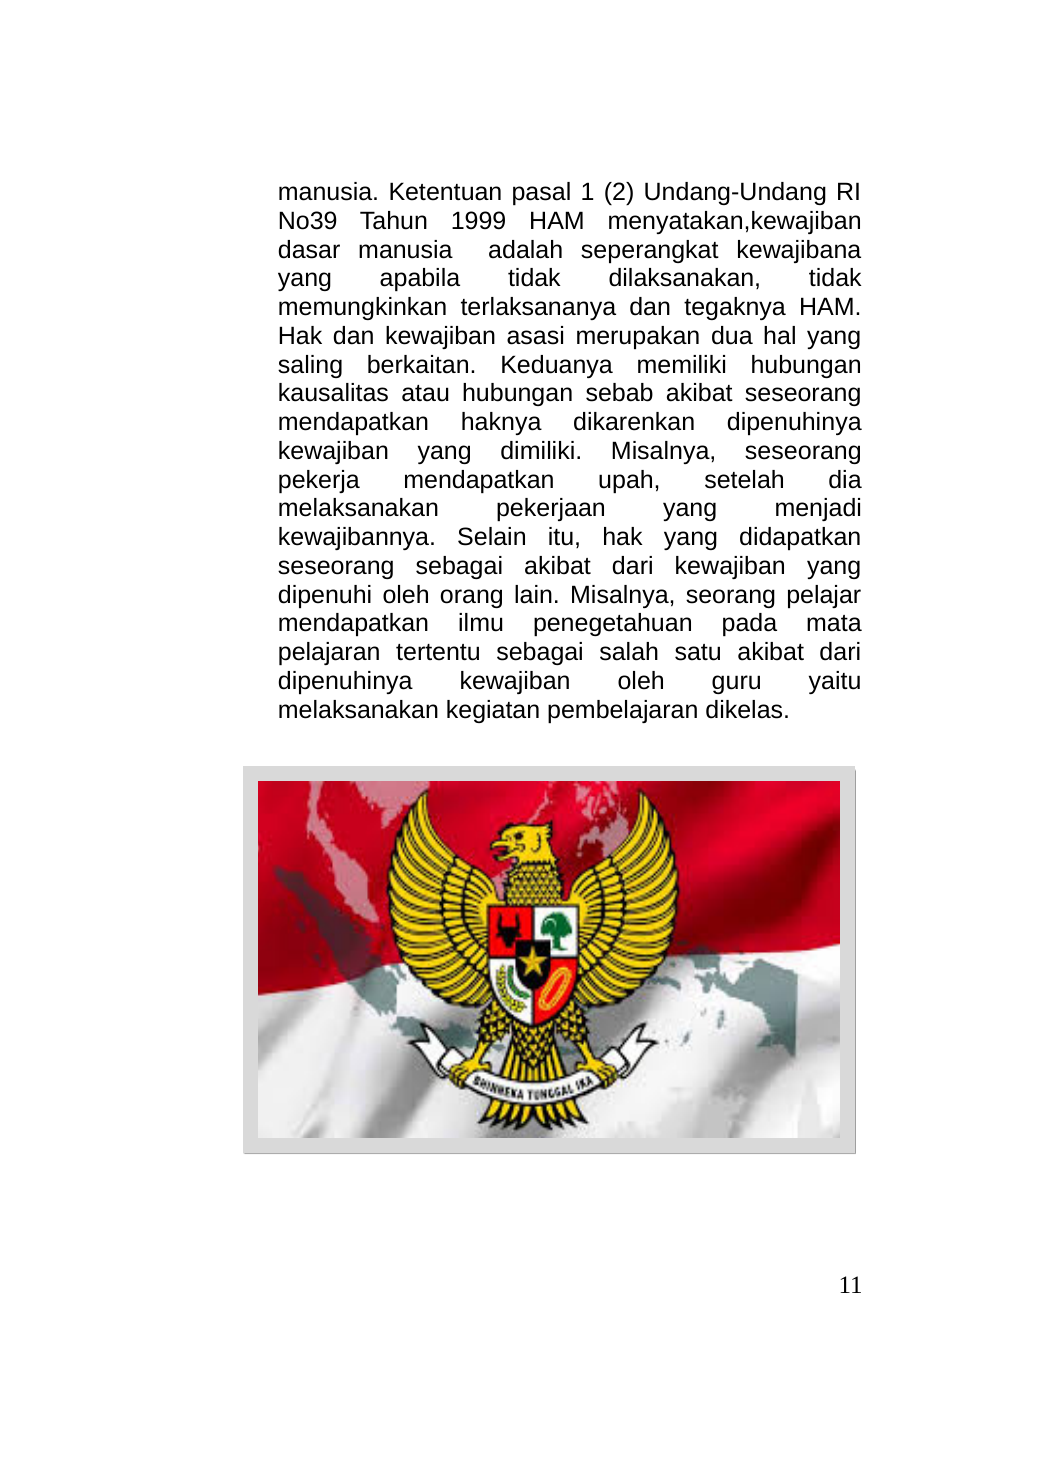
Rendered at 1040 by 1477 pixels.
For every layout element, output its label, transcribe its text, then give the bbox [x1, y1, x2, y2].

text manusia. Ketentuan pasal 1 (2) Undang-Undang RI No39 Tahun 1999 HAM menyatakan,kewajiban dasar manusia adalah seperangkat kewajibana yang apabila tidak dilaksanakan, tidak memungkinkan terlaksananya dan tegaknya HAM. Hak dan kewajiban asasi merupakan dua hal yang saling berkaitan. Keduanya memiliki hubungan kausalitas atau hubungan sebab akibat seseorang mendapatkan haknya dikarenkan dipenuhinya kewajiban yang dimiliki. Misalnya, seseorang pekerja mendapatkan upah, setelah dia melaksanakan pekerjaan yang menjadi kewajibannya. Selain itu, hak yang didapatkan seseorang sebagai akibat dari kewajiban yang dipenuhi oleh orang lain. Misalnya, seorang pelajar mendapatkan ilmu penegetahuan pada mata pelajaran tertentu sebagai salah satu akibat dari dipenuhinya kewajiban oleh guru yaitu melaksanakan kegiatan pembelajaran dikelas. [278, 177, 862, 723]
picture [258, 781, 840, 1138]
